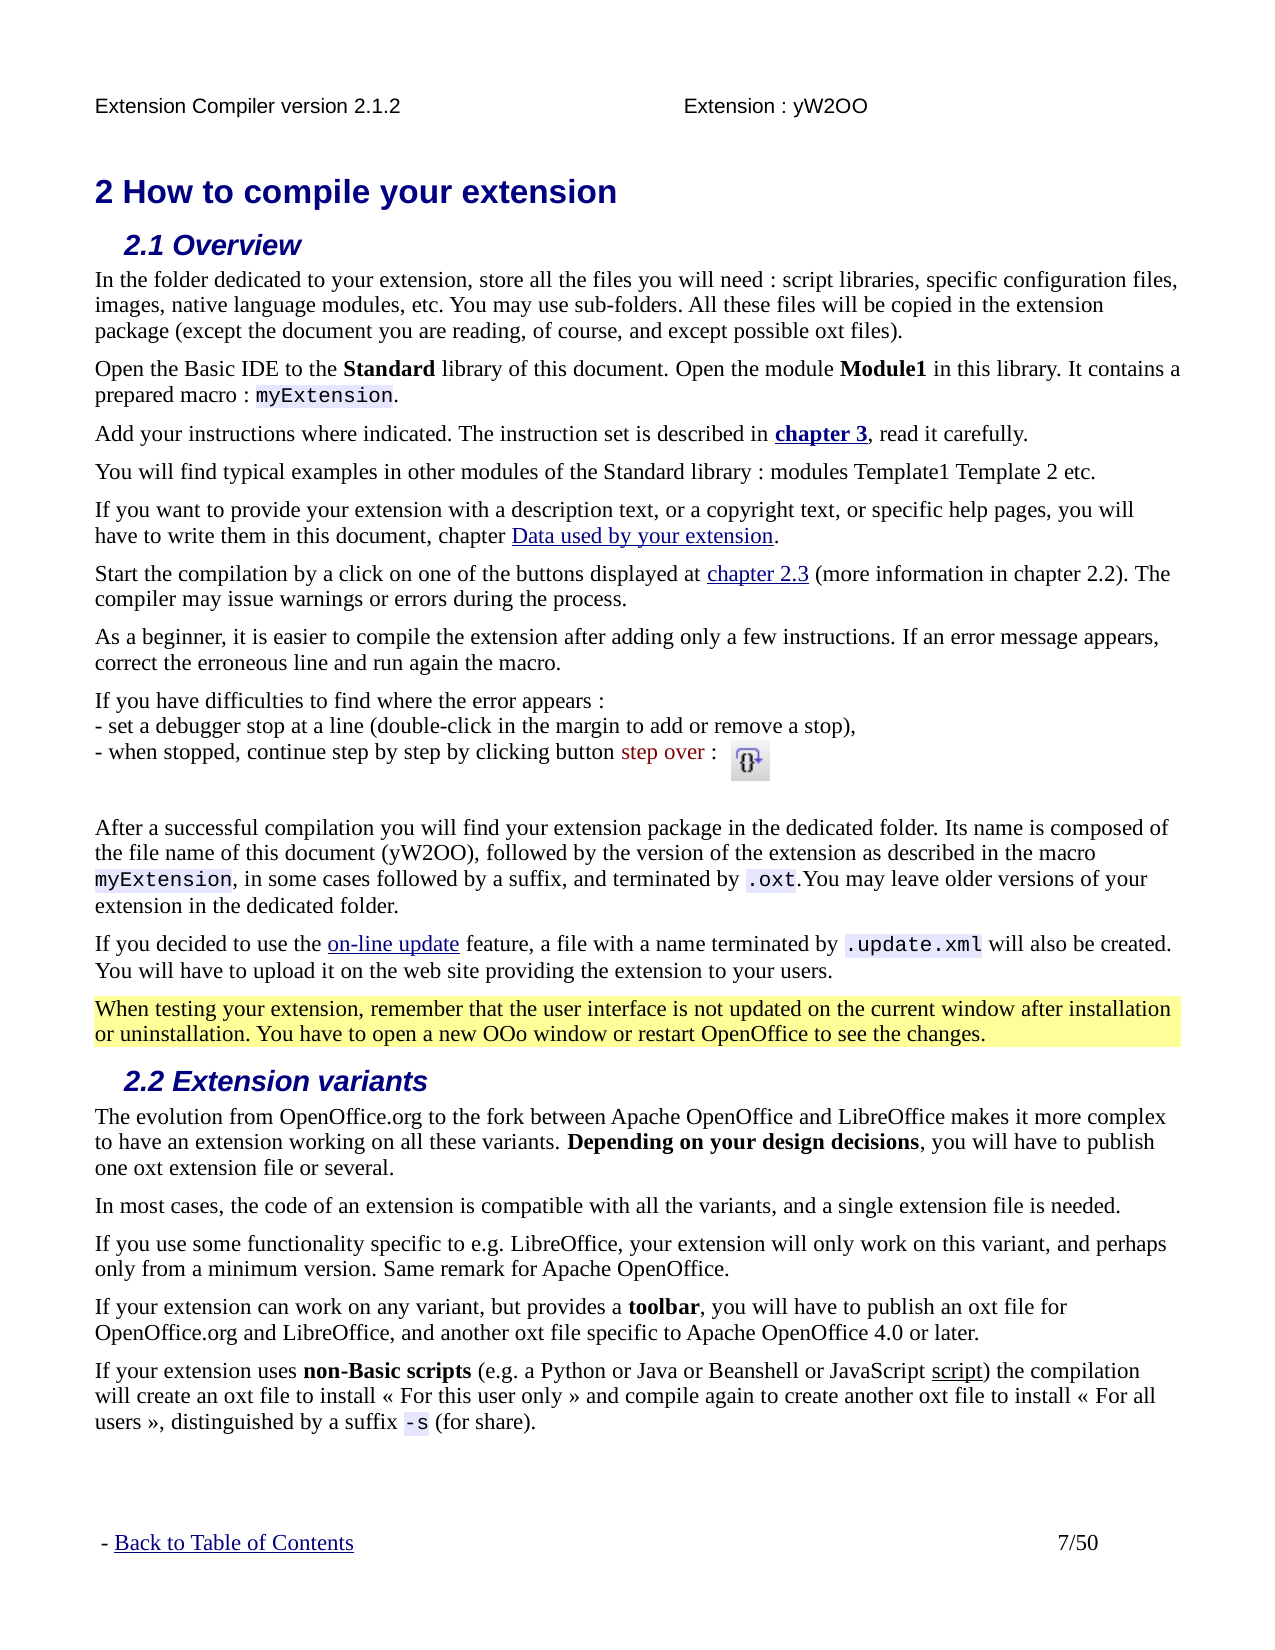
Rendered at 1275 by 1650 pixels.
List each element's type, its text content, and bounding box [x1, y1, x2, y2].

text If you decided to use the on-line update feature, a file with a name terminated by .update.xml will also be created. You will have to upload it on the web site providing the extension to your users. [94, 931, 1181, 983]
text If you use some functionality specific to e.g. LibreOffice, your extension will only work on this variant, and perhaps only from a minimum version. Same remark for Apache OpenOffice. [94, 1231, 1181, 1282]
subtitle Extension variants [124, 1065, 1181, 1098]
text As a beginner, it is easier to compile the extension after adding only a few instructions. If an error message appears, correct the erroneous line and run again the macro. [94, 624, 1181, 675]
text Open the Basic IDE to the Standard library of this document. Open the module Module1 in this library. It contains a prepared macro : myExtension. [94, 356, 1181, 408]
text You will find typical examples in other modules of the Standard library : modules Template1 Template 2 etc. [94, 459, 1181, 484]
subtitle How to compile your extension [94, 172, 1181, 210]
text In most cases, the code of an extension is compatible with all the variants, and a single extension file is needed. [94, 1193, 1181, 1218]
text When testing your extension, remember that the user interface is not updated on the current window after installation or uninstallation. You have to open a new OOo window or restart OpenOffice to see the changes. [94, 996, 1181, 1047]
text If your extension uses non-Basic scripts (e.g. a Python or Java or Beanshell or JavaScript script) the compilation will create an oxt file to install « For this user only » and compile again to create another oxt file to install « For all users », distinguished by a suffix -s (for share). [94, 1358, 1181, 1436]
text Start the compilation by a click on one of the buttons displayed at chapter 2.3 (more information in chapter 2.2). The compiler may issue warnings or errors during the process. [94, 561, 1181, 612]
text The evolution from OpenOffice.org to the fork between Apache OpenOffice and LibreOffice makes it more complex to have an extension working on all these variants. Depending on your design decisions, you will have to publish one oxt extension file or several. [94, 1104, 1181, 1180]
text In the folder dedicated to your extension, store all the files you will need : script libraries, specific configuration files, images, native language modules, etc. You may use sub-folders. All these files will be copied in the extension package (except the document you are reading, of course, and except possible oxt files). [94, 267, 1181, 343]
text If your extension can work on any variant, but provides a toolbar, you will have to publish an oxt file for OpenOffice.org and LibreOffice, and another oxt file specific to Apache OpenOffice 4.0 or later. [94, 1294, 1181, 1345]
text Add your instructions where indicated. The instruction set is described in chapter 3, read it carefully. [94, 421, 1181, 446]
picture [731, 740, 770, 781]
text If you have difficulties to find where the error appears : - set a debugger stop at a line (double-click in the margin to add or remove a stop), - when stopped, continue step by step by clicking button step over : [94, 688, 1181, 764]
subtitle Overview [124, 228, 1181, 261]
text If you want to provide your extension with a description text, or a copyright text, or specific help pages, you will have to write them in this document, chapter Data used by your extension. [94, 497, 1181, 548]
text After a successful compilation you will find your extension package in the dedicated folder. Its name is composed of the file name of this document (yW2OO), followed by the version of the extension as described in the macro myExtension, in some cases followed by a suffix, and terminated by .oxt.You may leave older versions of your extension in the dedicated folder. [94, 815, 1181, 918]
